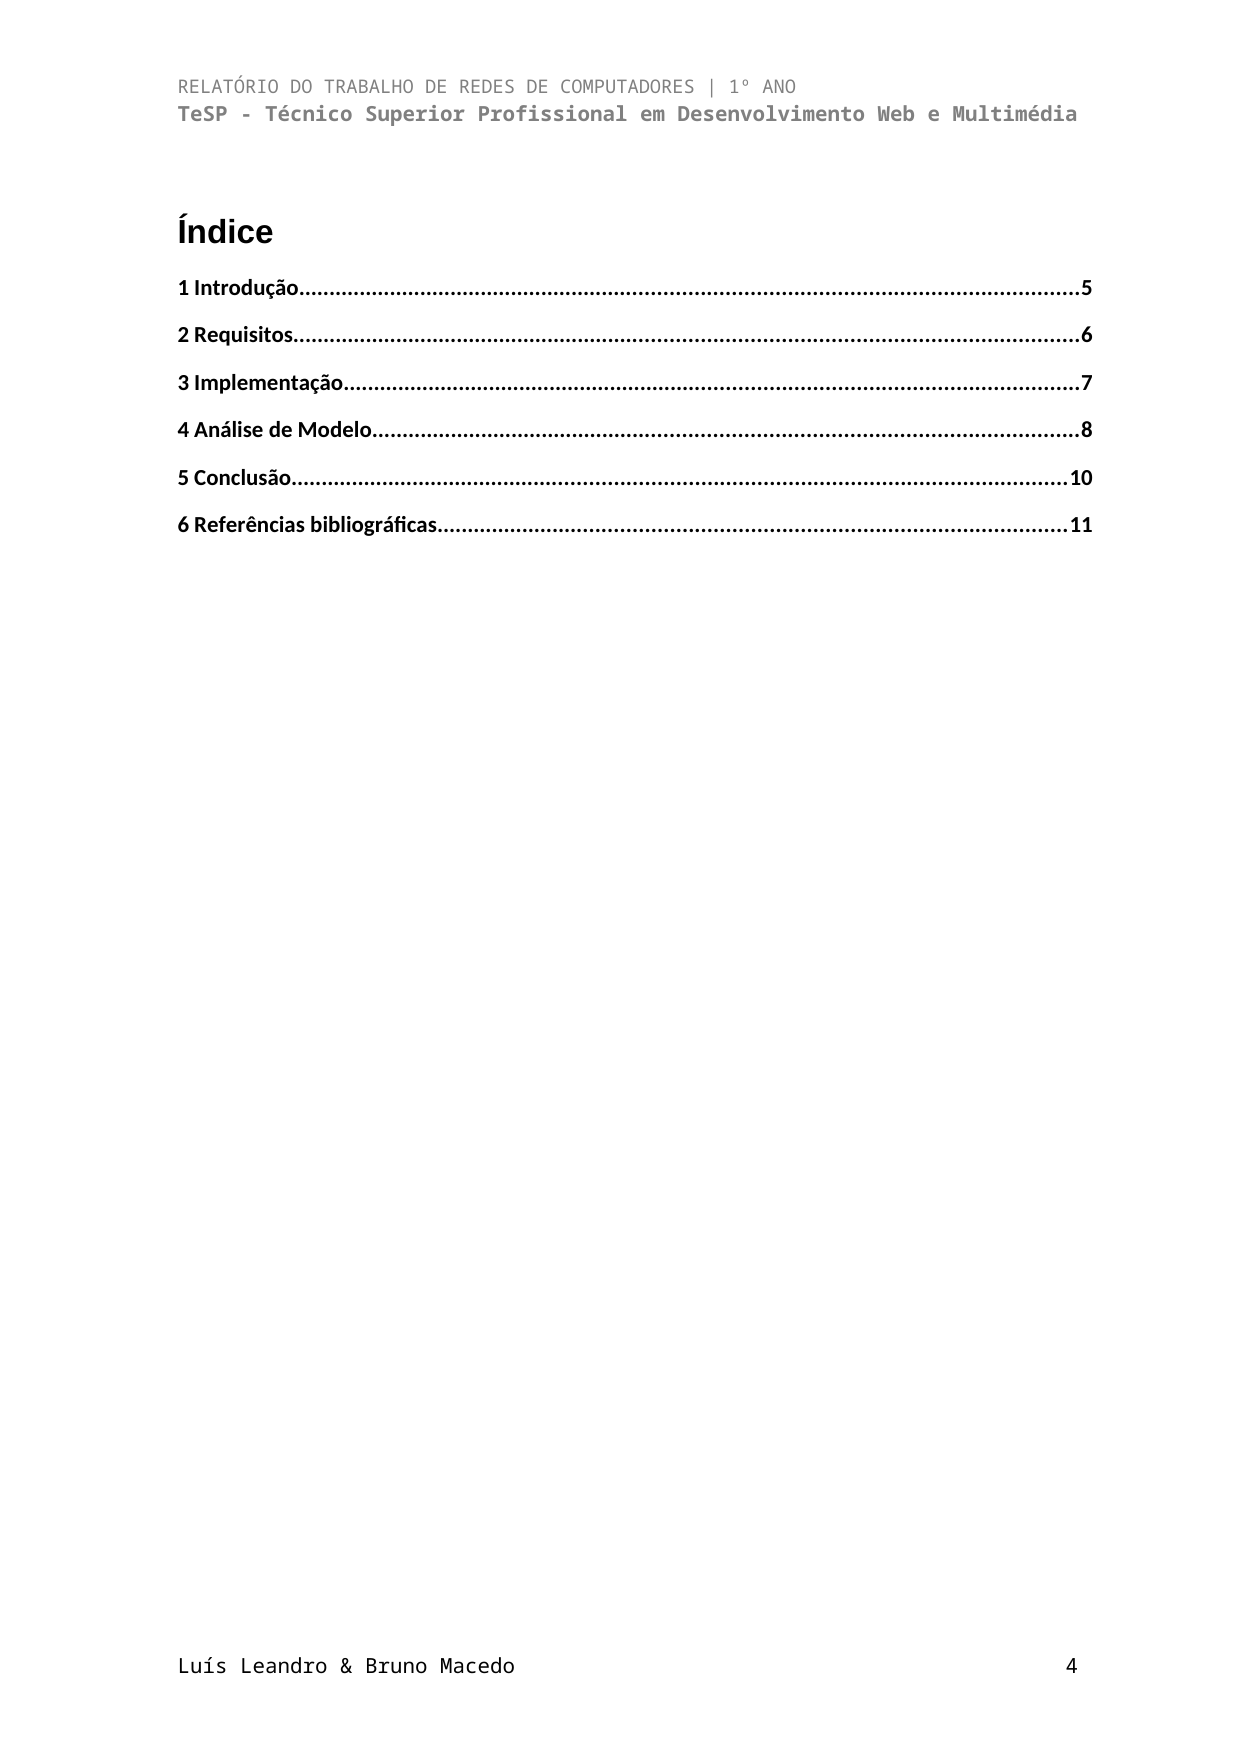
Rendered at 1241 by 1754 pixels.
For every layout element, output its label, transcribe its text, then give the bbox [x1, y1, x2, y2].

subtitle Índice [177, 212, 1092, 251]
text 3 Implementação 7 [177, 368, 1092, 396]
text 2 Requisitos 6 [177, 320, 1092, 348]
text 5 Conclusão 10 [177, 463, 1092, 491]
text 4 Análise de Modelo 8 [177, 415, 1092, 443]
text 6 Referências bibliográficas 11 [177, 510, 1092, 538]
text 1 Introdução 5 [177, 273, 1092, 301]
